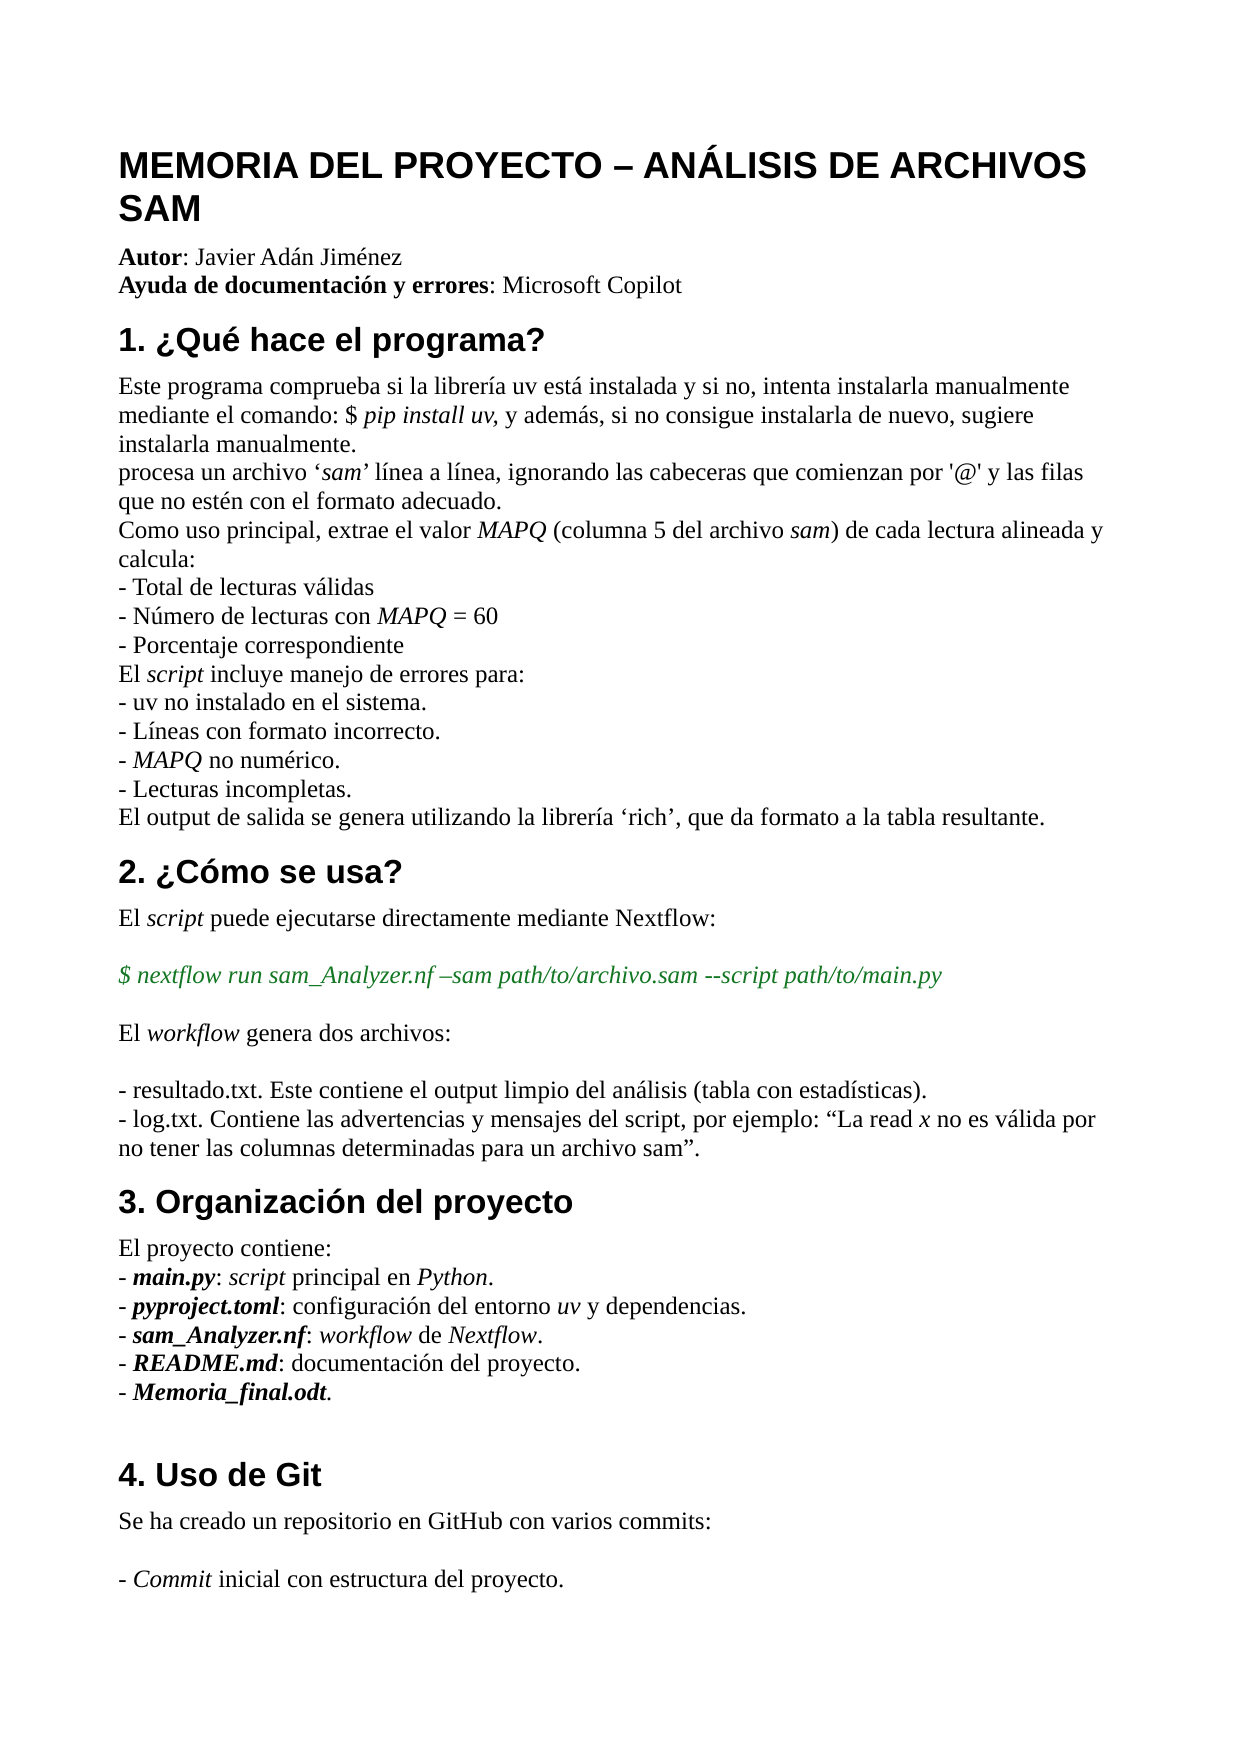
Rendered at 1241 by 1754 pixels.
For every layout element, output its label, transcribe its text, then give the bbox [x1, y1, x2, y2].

text - README.md: documentación del proyecto. [118, 1348, 1122, 1377]
text procesa un archivo ‘sam’ línea a línea, ignorando las cabeceras que comienzan por '@' y las filas que no estén con el formato adecuado. [118, 457, 1122, 515]
text - sam_Analyzer.nf: workflow de Nextflow. [118, 1320, 1122, 1348]
text Este programa comprueba si la librería uv está instalada y si no, intenta instalarla manualmente mediante el comando: $ pip install uv, y además, si no consigue instalarla de nuevo, sugiere instalarla manualmente. [118, 371, 1122, 457]
subtitle 4. Uso de Git [118, 1456, 1122, 1494]
text - Memoria_final.odt. [118, 1377, 1122, 1406]
text Se ha creado un repositorio en GitHub con varios commits: [118, 1506, 1122, 1535]
text - Porcentaje correspondiente [118, 630, 1122, 659]
text El workflow genera dos archivos: [118, 1018, 1122, 1047]
text - Número de lecturas con MAPQ = 60 [118, 601, 1122, 630]
text - Total de lecturas válidas [118, 572, 1122, 601]
text - Líneas con formato incorrecto. [118, 716, 1122, 745]
text - Lecturas incompletas. [118, 774, 1122, 802]
text - MAPQ no numérico. [118, 745, 1122, 774]
text El proyecto contiene: [118, 1233, 1122, 1262]
subtitle 1. ¿Qué hace el programa? [118, 320, 1122, 359]
subtitle 2. ¿Cómo se usa? [118, 852, 1122, 890]
text - pyproject.toml: configuración del entorno uv y dependencias. [118, 1291, 1122, 1320]
text - Commit inicial con estructura del proyecto. [118, 1564, 1122, 1593]
text Autor: Javier Adán Jiménez [118, 242, 1122, 271]
text Como uso principal, extrae el valor MAPQ (columna 5 del archivo sam) de cada lectura alineada y calcula: [118, 515, 1122, 572]
text El script incluye manejo de errores para: [118, 659, 1122, 687]
subtitle 3. Organización del proyecto [118, 1182, 1122, 1221]
text El script puede ejecutarse directamente mediante Nextflow: [118, 903, 1122, 932]
text - resultado.txt. Este contiene el output limpio del análisis (tabla con estadísticas). [118, 1075, 1122, 1104]
text $ nextflow run sam_Analyzer.nf –sam path/to/archivo.sam --script path/to/main.py [118, 960, 1122, 989]
text - main.py: script principal en Python. [118, 1262, 1122, 1291]
text - uv no instalado en el sistema. [118, 687, 1122, 716]
text El output de salida se genera utilizando la librería ‘rich’, que da formato a la tabla resultante. [118, 802, 1122, 831]
text - log.txt. Contiene las advertencias y mensajes del script, por ejemplo: “La read x no es válida por no tener las columnas determinadas para un archivo sam”. [118, 1104, 1122, 1162]
text Ayuda de documentación y errores: Microsoft Copilot [118, 271, 1122, 299]
subtitle MEMORIA DEL PROYECTO – ANÁLISIS DE ARCHIVOS SAM [118, 143, 1122, 229]
